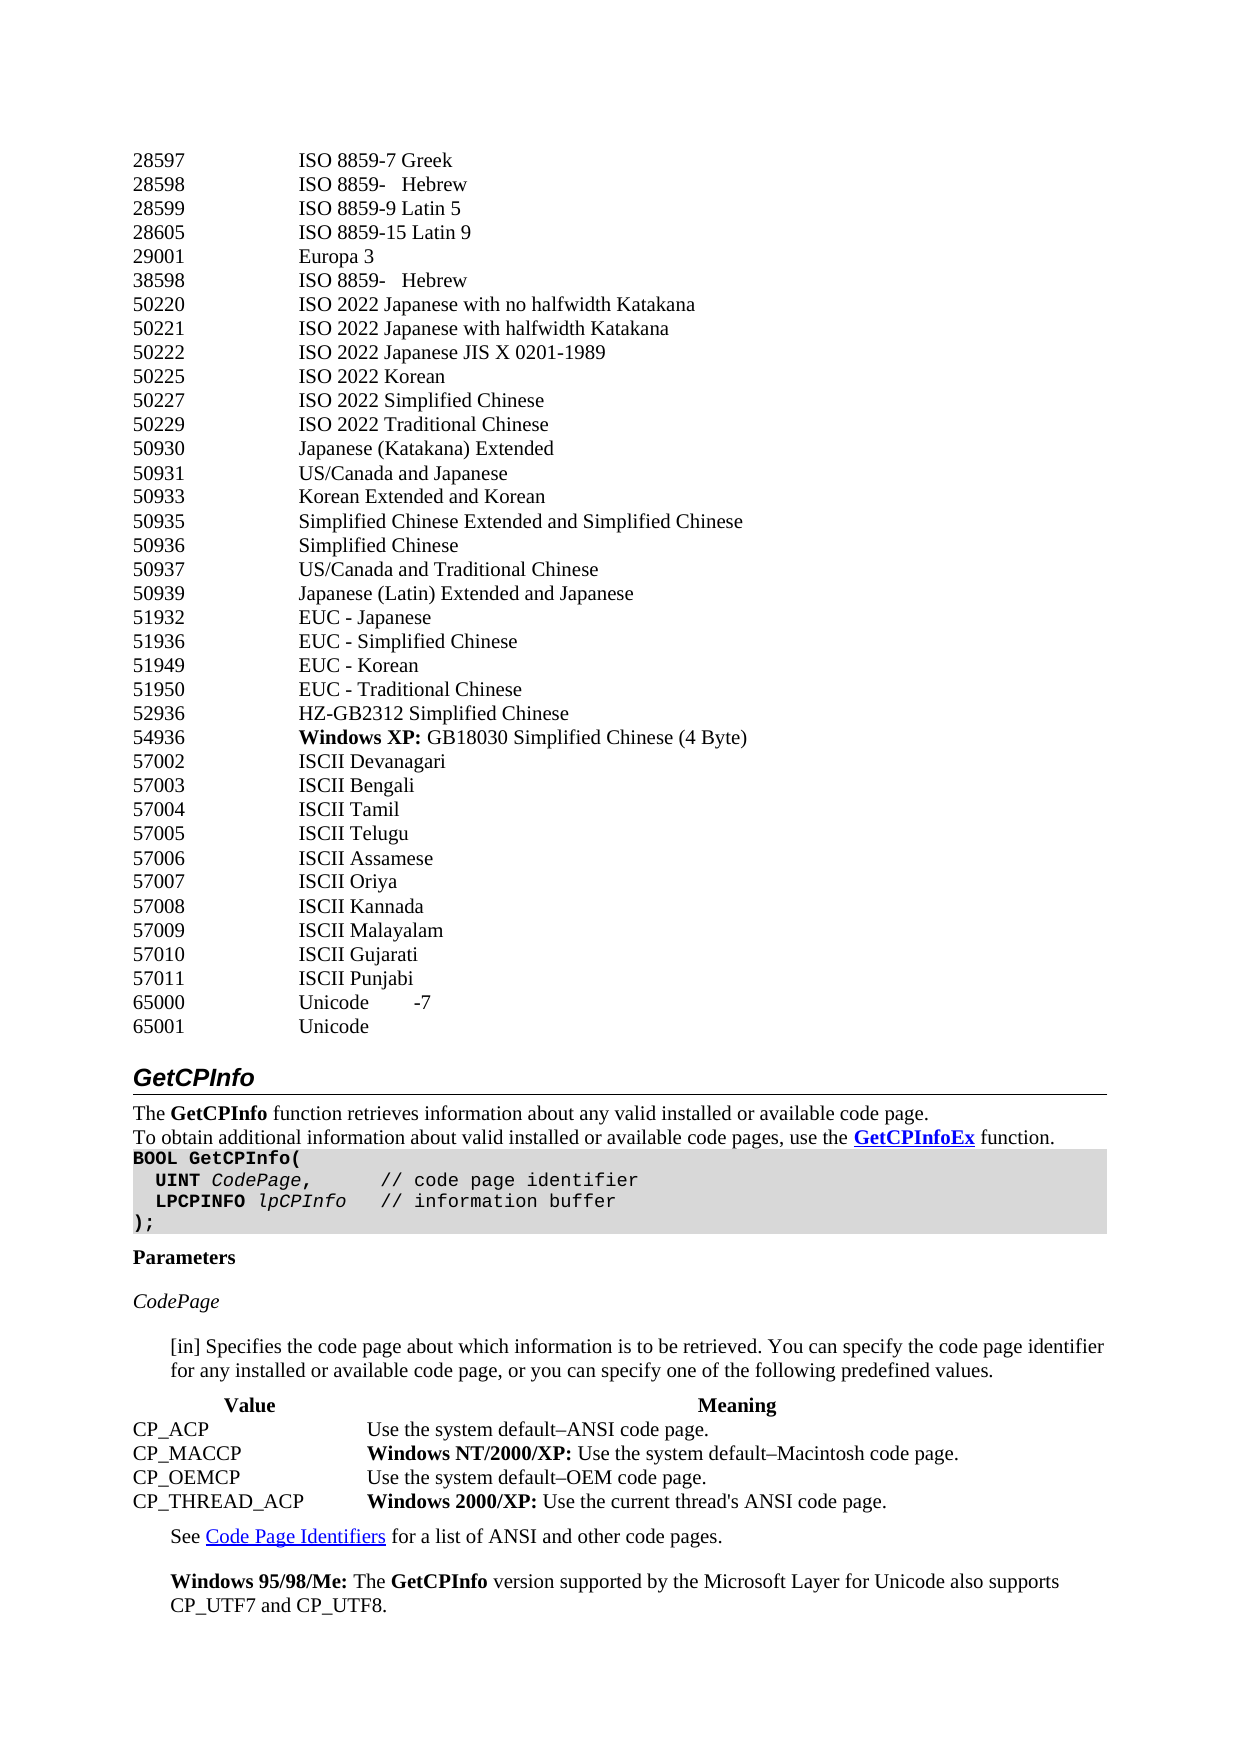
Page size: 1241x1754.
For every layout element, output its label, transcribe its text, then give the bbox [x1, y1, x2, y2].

table_cell 28597 [133, 148, 298, 172]
table_cell 50221 [133, 316, 298, 340]
table_cell EUC - Traditional Chinese [298, 677, 1107, 701]
table_cell Use the system default–OEM code page. [367, 1465, 1107, 1489]
table_cell US/Canada and Traditional Chinese [298, 557, 1107, 581]
table_cell ISCII Bengali [298, 773, 1107, 797]
table_cell US/Canada and Japanese [298, 460, 1107, 484]
text Parameters [133, 1244, 1107, 1269]
table_cell ISCII Telugu [298, 821, 1107, 845]
table_cell 57009 [133, 918, 298, 942]
table_cell Europa 3 [298, 244, 1107, 268]
table_cell Windows 2000/XP: Use the current thread's ANSI code page. [367, 1489, 1107, 1513]
table_cell 65001 [133, 1014, 298, 1038]
table_cell ISO 8859-15 Latin 9 [298, 220, 1107, 244]
table_cell ISO 8859-8 Hebrew [298, 172, 1107, 196]
table_cell EUC - Korean [298, 653, 1107, 677]
table_cell EUC - Japanese [298, 605, 1107, 629]
table_cell Simplified Chinese Extended and Simplified Chinese [298, 509, 1107, 533]
table_cell Unicode UTF-8 [298, 1014, 1107, 1038]
table_cell 50933 [133, 485, 298, 508]
table_cell ISO 2022 Japanese JIS X 0201-1989 [298, 340, 1107, 364]
table_cell 50936 [133, 533, 298, 557]
text The GetCPInfo function retrieves information about any valid installed or available code page. [133, 1101, 1107, 1125]
table_cell 50220 [133, 292, 298, 316]
table_cell ISO 2022 Japanese with no halfwidth Katakana [298, 292, 1107, 316]
table_header Value [133, 1393, 367, 1417]
table_cell 51950 [133, 677, 298, 701]
text To obtain additional information about valid installed or available code pages, use the GetCPInfoEx function. [133, 1125, 1107, 1149]
table_cell ISCII Devanagari [298, 749, 1107, 773]
table_cell 50931 [133, 460, 298, 484]
table_cell 57005 [133, 821, 298, 845]
table_cell EUC - Simplified Chinese [298, 629, 1107, 653]
table_cell 28599 [133, 196, 298, 220]
table_cell Korean Extended and Korean [298, 485, 1107, 508]
table_cell 57006 [133, 845, 298, 869]
table_cell ISCII Gujarati [298, 942, 1107, 966]
table_cell ISCII Tamil [298, 797, 1107, 821]
table_cell 57004 [133, 797, 298, 821]
table_cell 57011 [133, 966, 298, 990]
table_cell Use the system default–ANSI code page. [367, 1417, 1107, 1441]
table_cell 50939 [133, 581, 298, 605]
table_cell 38598 [133, 268, 298, 292]
table_cell ISCII Assamese [298, 845, 1107, 869]
text BOOL GetCPInfo( [133, 1149, 1107, 1170]
table_header Meaning [367, 1393, 1107, 1417]
table_cell ISCII Kannada [298, 894, 1107, 918]
table_cell 50935 [133, 509, 298, 533]
table_cell ISO 2022 Japanese with halfwidth Katakana [298, 316, 1107, 340]
table_cell Simplified Chinese [298, 533, 1107, 557]
table_cell 28605 [133, 220, 298, 244]
table_cell 50930 [133, 436, 298, 460]
table_cell 57003 [133, 773, 298, 797]
table_cell 29001 [133, 244, 298, 268]
table_cell 51936 [133, 629, 298, 653]
table_cell 65000 [133, 990, 298, 1014]
table_cell ISCII Malayalam [298, 918, 1107, 942]
table_cell 54936 [133, 725, 298, 749]
table_cell 28598 [133, 172, 298, 196]
table_cell 57007 [133, 870, 298, 893]
text CodePage [133, 1289, 1107, 1313]
table_cell 51932 [133, 605, 298, 629]
table_cell Windows NT/2000/XP: Use the system default–Macintosh code page. [367, 1441, 1107, 1465]
text LPCPINFO lpCPInfo // information buffer [133, 1192, 1107, 1213]
list Windows 95/98/Me: The GetCPInfo version supported by the Microsoft Layer for Unicode also supports CP_UTF7 and CP_UTF8. [170, 1568, 1107, 1617]
text ); [133, 1213, 1107, 1234]
table_cell 50937 [133, 557, 298, 581]
table_cell ISO 2022 Simplified Chinese [298, 388, 1107, 412]
table_cell ISO 2022 Korean [298, 364, 1107, 388]
table_cell 52936 [133, 701, 298, 725]
table_cell ISO 8859-9 Latin 5 [298, 196, 1107, 220]
table_cell 50229 [133, 412, 298, 436]
table_cell ISO 8859-8 Hebrew [298, 268, 1107, 292]
table_cell 57002 [133, 749, 298, 773]
table_cell 57010 [133, 942, 298, 966]
table_cell 57008 [133, 894, 298, 918]
table_cell Japanese (Latin) Extended and Japanese [298, 581, 1107, 605]
list [in] Specifies the code page about which information is to be retrieved. You can specify the code page identifier for any installed or available code page, or you can specify one of the following predefined values. [170, 1334, 1107, 1382]
table_cell 51949 [133, 653, 298, 677]
table_cell ISO 2022 Traditional Chinese [298, 412, 1107, 436]
table_cell CP_OEMCP [133, 1465, 367, 1489]
table_cell 50225 [133, 364, 298, 388]
table_cell ISO 8859-7 Greek [298, 148, 1107, 172]
subtitle GetCPInfo [133, 1063, 1107, 1094]
table_cell 50222 [133, 340, 298, 364]
table_cell CP_MACCP [133, 1441, 367, 1465]
table_cell ISCII Punjabi [298, 966, 1107, 990]
list See Code Page Identifiers for a list of ANSI and other code pages. [170, 1524, 1107, 1548]
table_cell CP_THREAD_ACP [133, 1489, 367, 1513]
text UINT CodePage, // code page identifier [133, 1170, 1107, 1192]
table_cell Windows XP: GB18030 Simplified Chinese (4 Byte) [298, 725, 1107, 749]
table_cell ISCII Oriya [298, 870, 1107, 893]
table_cell 50227 [133, 388, 298, 412]
table_cell HZ-GB2312 Simplified Chinese [298, 701, 1107, 725]
table_cell Unicode UTF-7 [298, 990, 1107, 1014]
table_cell CP_ACP [133, 1417, 367, 1441]
table_cell Japanese (Katakana) Extended [298, 436, 1107, 460]
